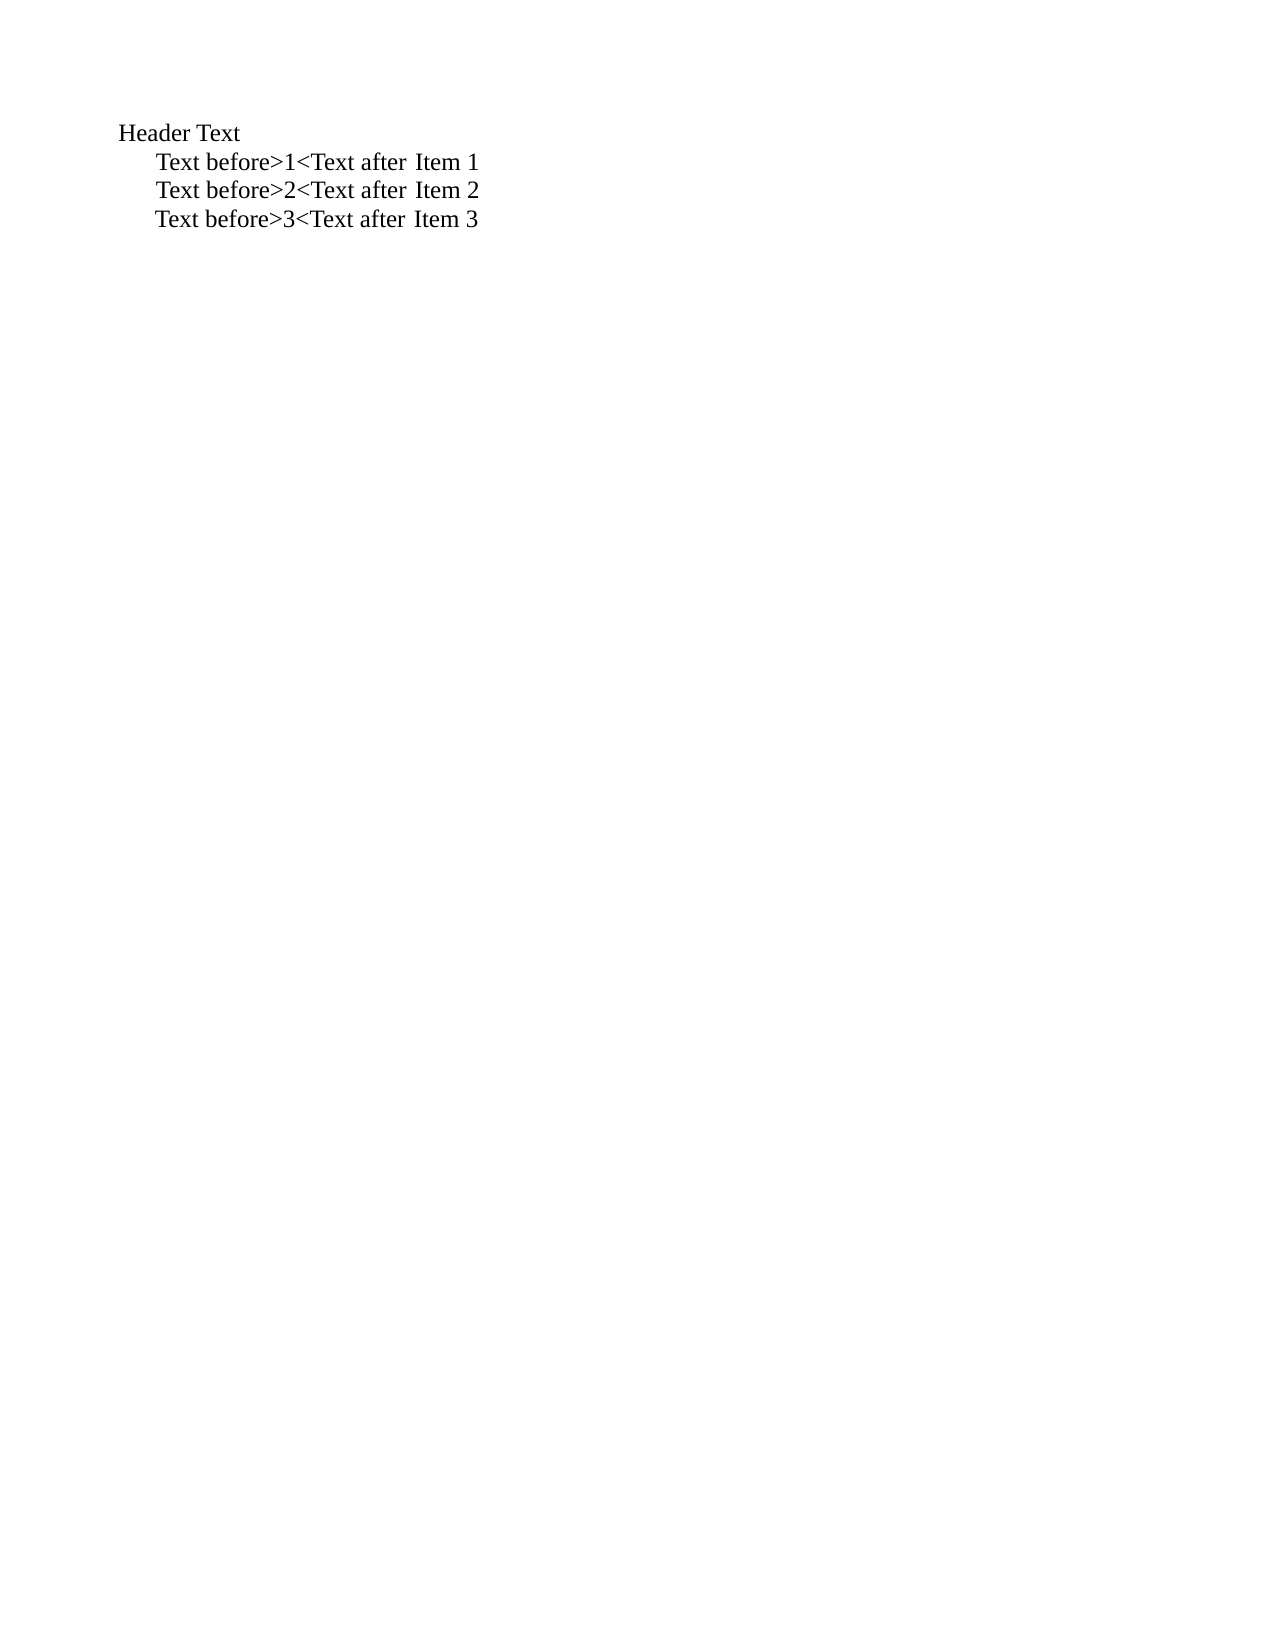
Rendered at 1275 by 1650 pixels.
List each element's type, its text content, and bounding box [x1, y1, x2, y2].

list Item 1 [156, 147, 1157, 176]
list Item 3 [154, 204, 1157, 233]
list Item 2 [156, 176, 1157, 204]
text Header Text [118, 118, 1157, 147]
